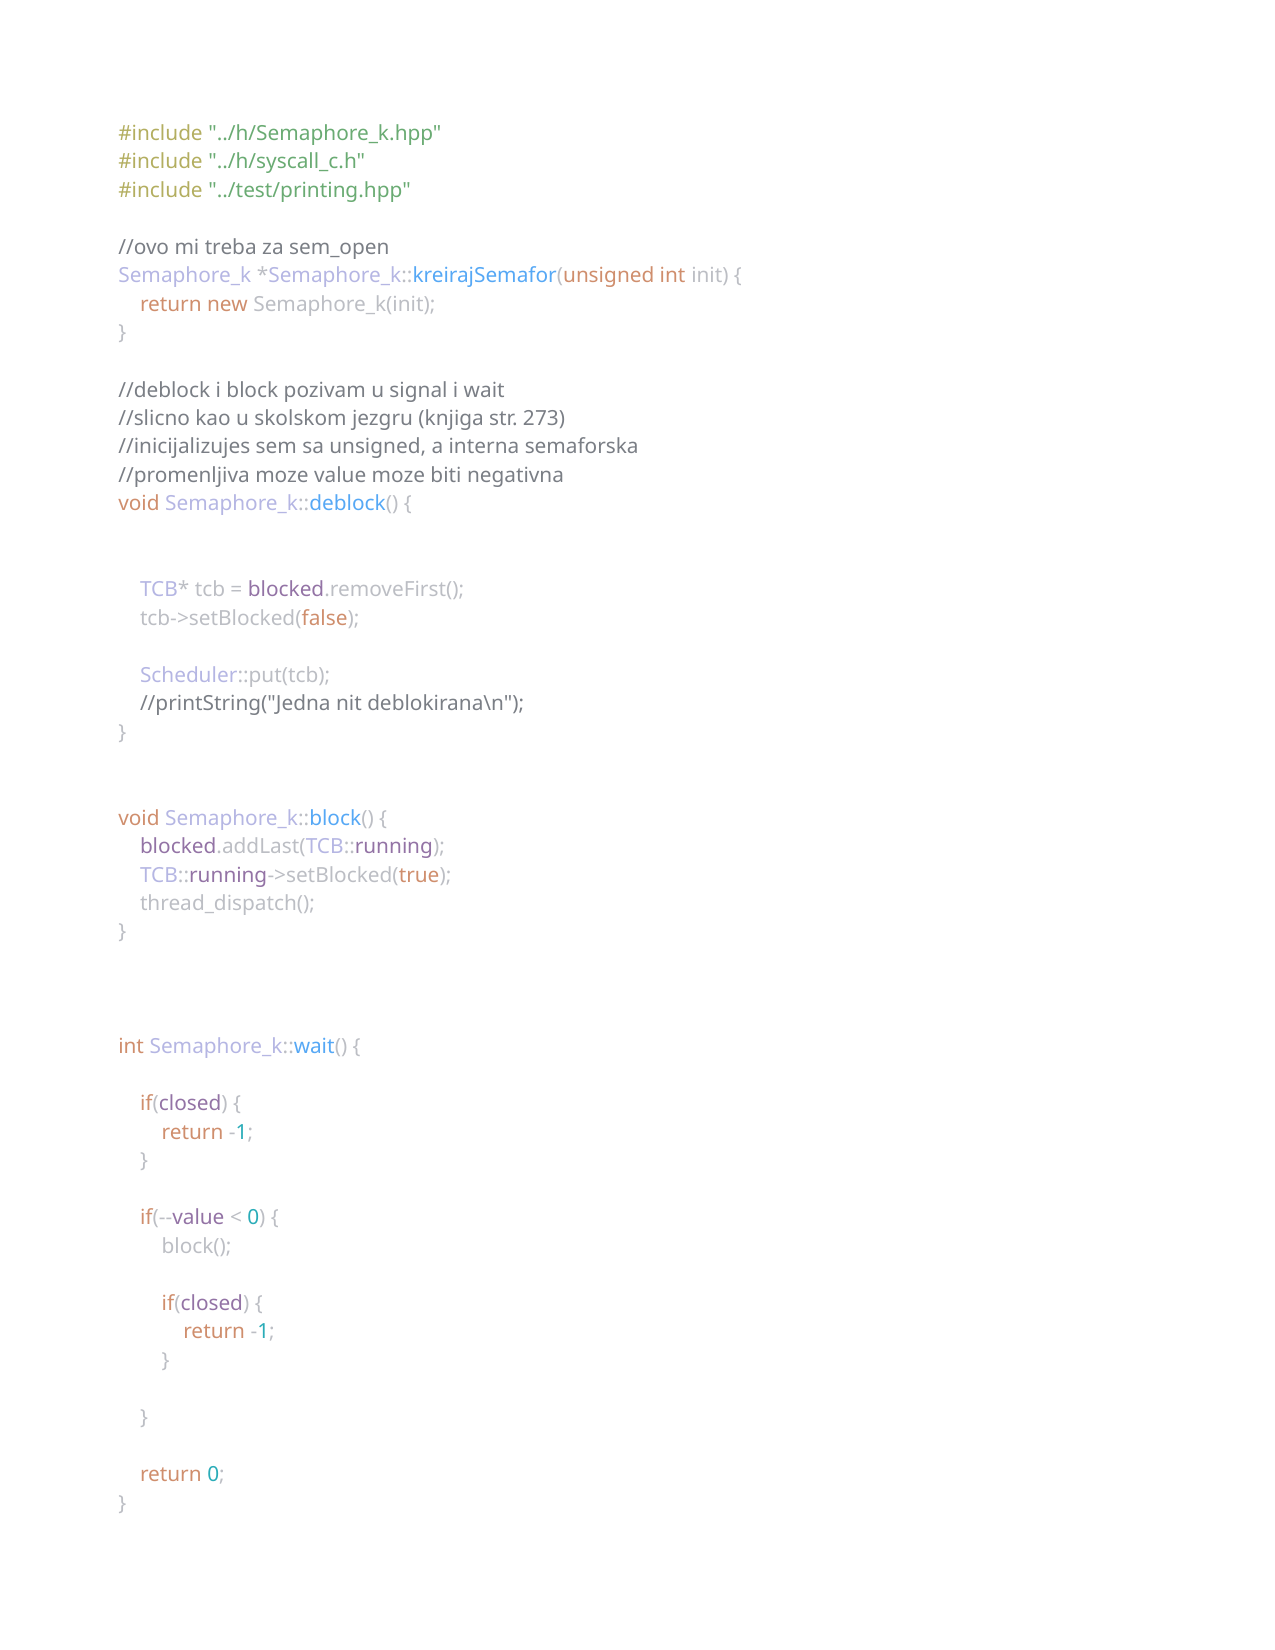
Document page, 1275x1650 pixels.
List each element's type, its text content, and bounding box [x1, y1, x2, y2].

text #include "../h/Semaphore_k.hpp" #include "../h/syscall_c.h" #include "../test/printing.hpp" //ovo mi treba za sem_open Semaphore_k *Semaphore_k::kreirajSemafor(unsigned int init) { return new Semaphore_k(init); } //deblock i block pozivam u signal i wait //slicno kao u skolskom jezgru (knjiga str. 273) //inicijalizujes sem sa unsigned, a interna semaforska //promenljiva moze value moze biti negativna void Semaphore_k::deblock() { TCB* tcb = blocked.removeFirst(); tcb->setBlocked(false); Scheduler::put(tcb); //printString("Jedna nit deblokirana\n"); } void Semaphore_k::block() { blocked.addLast(TCB::running); TCB::running->setBlocked(true); thread_dispatch(); } int Semaphore_k::wait() { if(closed) { return -1; } if(--value < 0) { block(); if(closed) { return -1; } } return 0; } [118, 118, 1157, 1516]
